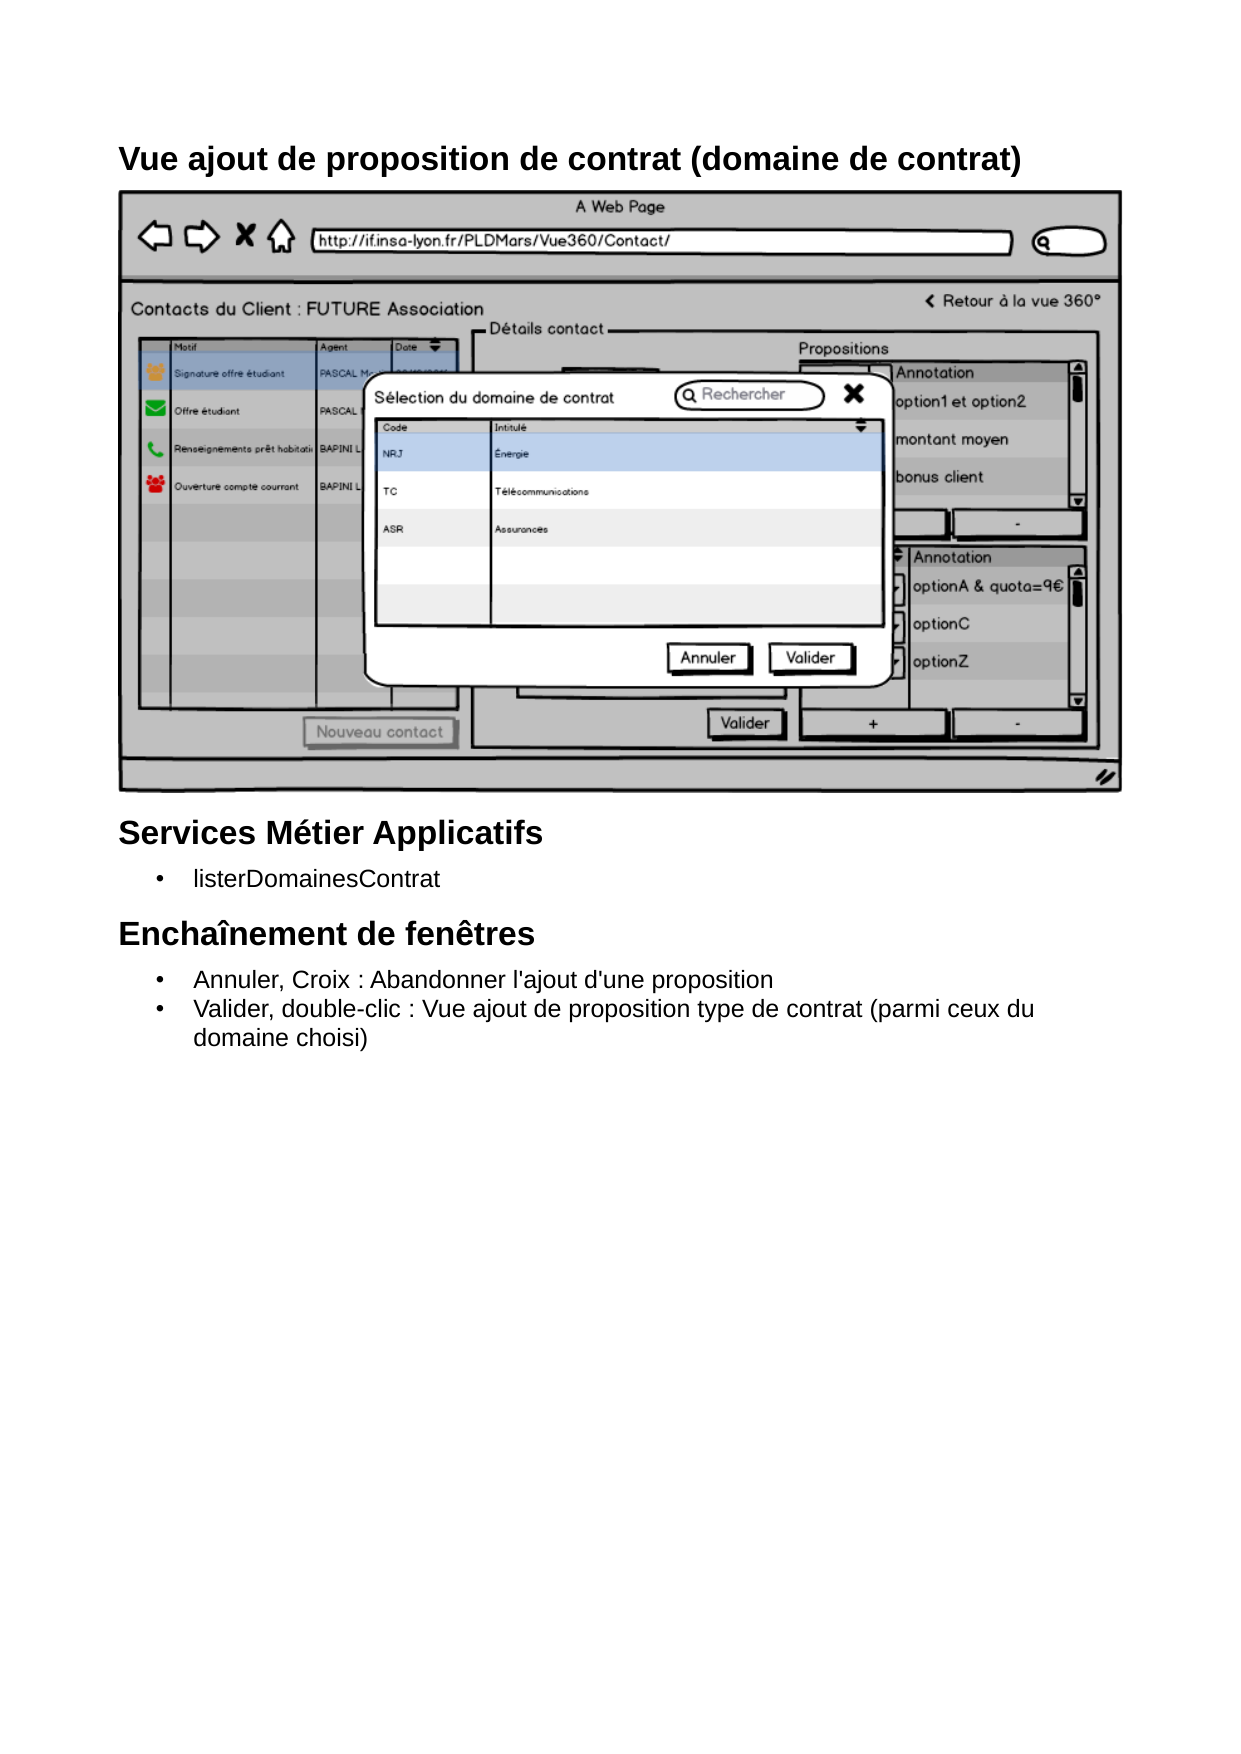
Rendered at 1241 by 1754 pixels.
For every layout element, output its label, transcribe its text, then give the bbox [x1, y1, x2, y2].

subtitle Vue ajout de proposition de contrat (domaine de contrat) [118, 139, 1122, 178]
subtitle Enchaînement de fenêtres [118, 914, 1122, 953]
list listerDomainesContrat [156, 864, 1122, 893]
list Annuler, Croix : Abandonner l'ajout d'une proposition [156, 965, 1122, 994]
picture [118, 190, 1123, 793]
list Valider, double-clic : Vue ajout de proposition type de contrat (parmi ceux du domaine choisi) [156, 994, 1122, 1052]
subtitle Services Métier Applicatifs [118, 813, 1122, 852]
